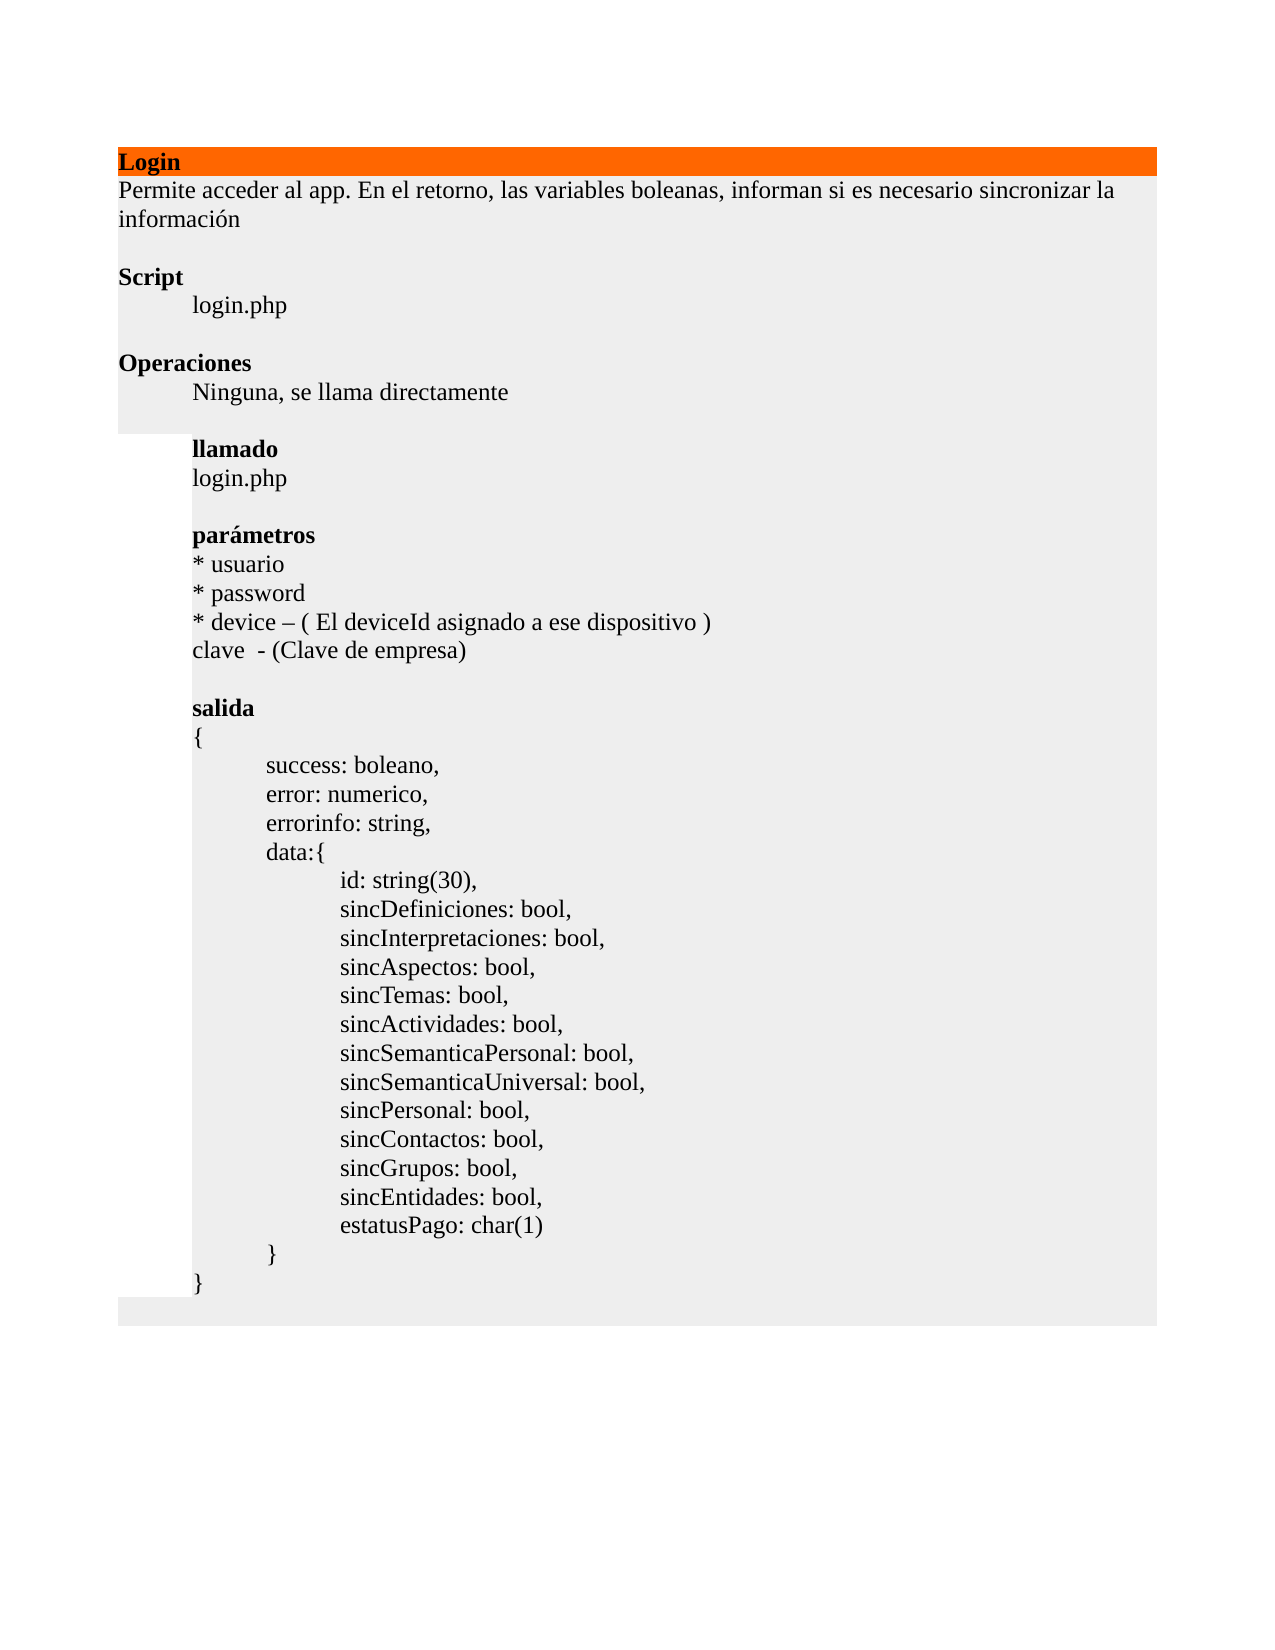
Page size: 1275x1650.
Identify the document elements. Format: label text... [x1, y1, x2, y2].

text Permite acceder al app. En el retorno, las variables boleanas, informan si es necesario sincronizar la información [118, 176, 1157, 233]
text sincInterpretaciones: bool, [192, 923, 1157, 952]
text sincContactos: bool, [192, 1124, 1157, 1153]
text login.php [118, 291, 1157, 319]
text success: boleano, [192, 751, 1157, 779]
text sincGrupos: bool, [192, 1153, 1157, 1182]
text * usuario [192, 549, 1157, 578]
text } [192, 1239, 1157, 1268]
text clave - (Clave de empresa) [192, 636, 1157, 664]
text estatusPago: char(1) [192, 1211, 1157, 1239]
text llamado [192, 434, 1157, 463]
text Login [118, 147, 1157, 176]
text Operaciones [118, 348, 1157, 377]
text errorinfo: string, [192, 808, 1157, 837]
text sincDefiniciones: bool, [192, 894, 1157, 923]
text sincPersonal: bool, [192, 1096, 1157, 1124]
text sincAspectos: bool, [192, 952, 1157, 981]
text login.php [192, 463, 1157, 492]
text sincSemanticaPersonal: bool, [192, 1038, 1157, 1067]
text Ninguna, se llama directamente [118, 377, 1157, 406]
text } [192, 1268, 1157, 1297]
text sincTemas: bool, [192, 981, 1157, 1009]
text data:{ [192, 837, 1157, 866]
text parámetros [192, 521, 1157, 549]
text sincSemanticaUniversal: bool, [192, 1067, 1157, 1096]
text salida [192, 693, 1157, 722]
text error: numerico, [192, 779, 1157, 808]
text sincActividades: bool, [192, 1009, 1157, 1038]
text sincEntidades: bool, [192, 1182, 1157, 1211]
text { [192, 722, 1157, 751]
text * password [192, 578, 1157, 607]
text id: string(30), [192, 866, 1157, 894]
text Script [118, 262, 1157, 291]
text * device – ( El deviceId asignado a ese dispositivo ) [192, 607, 1157, 636]
